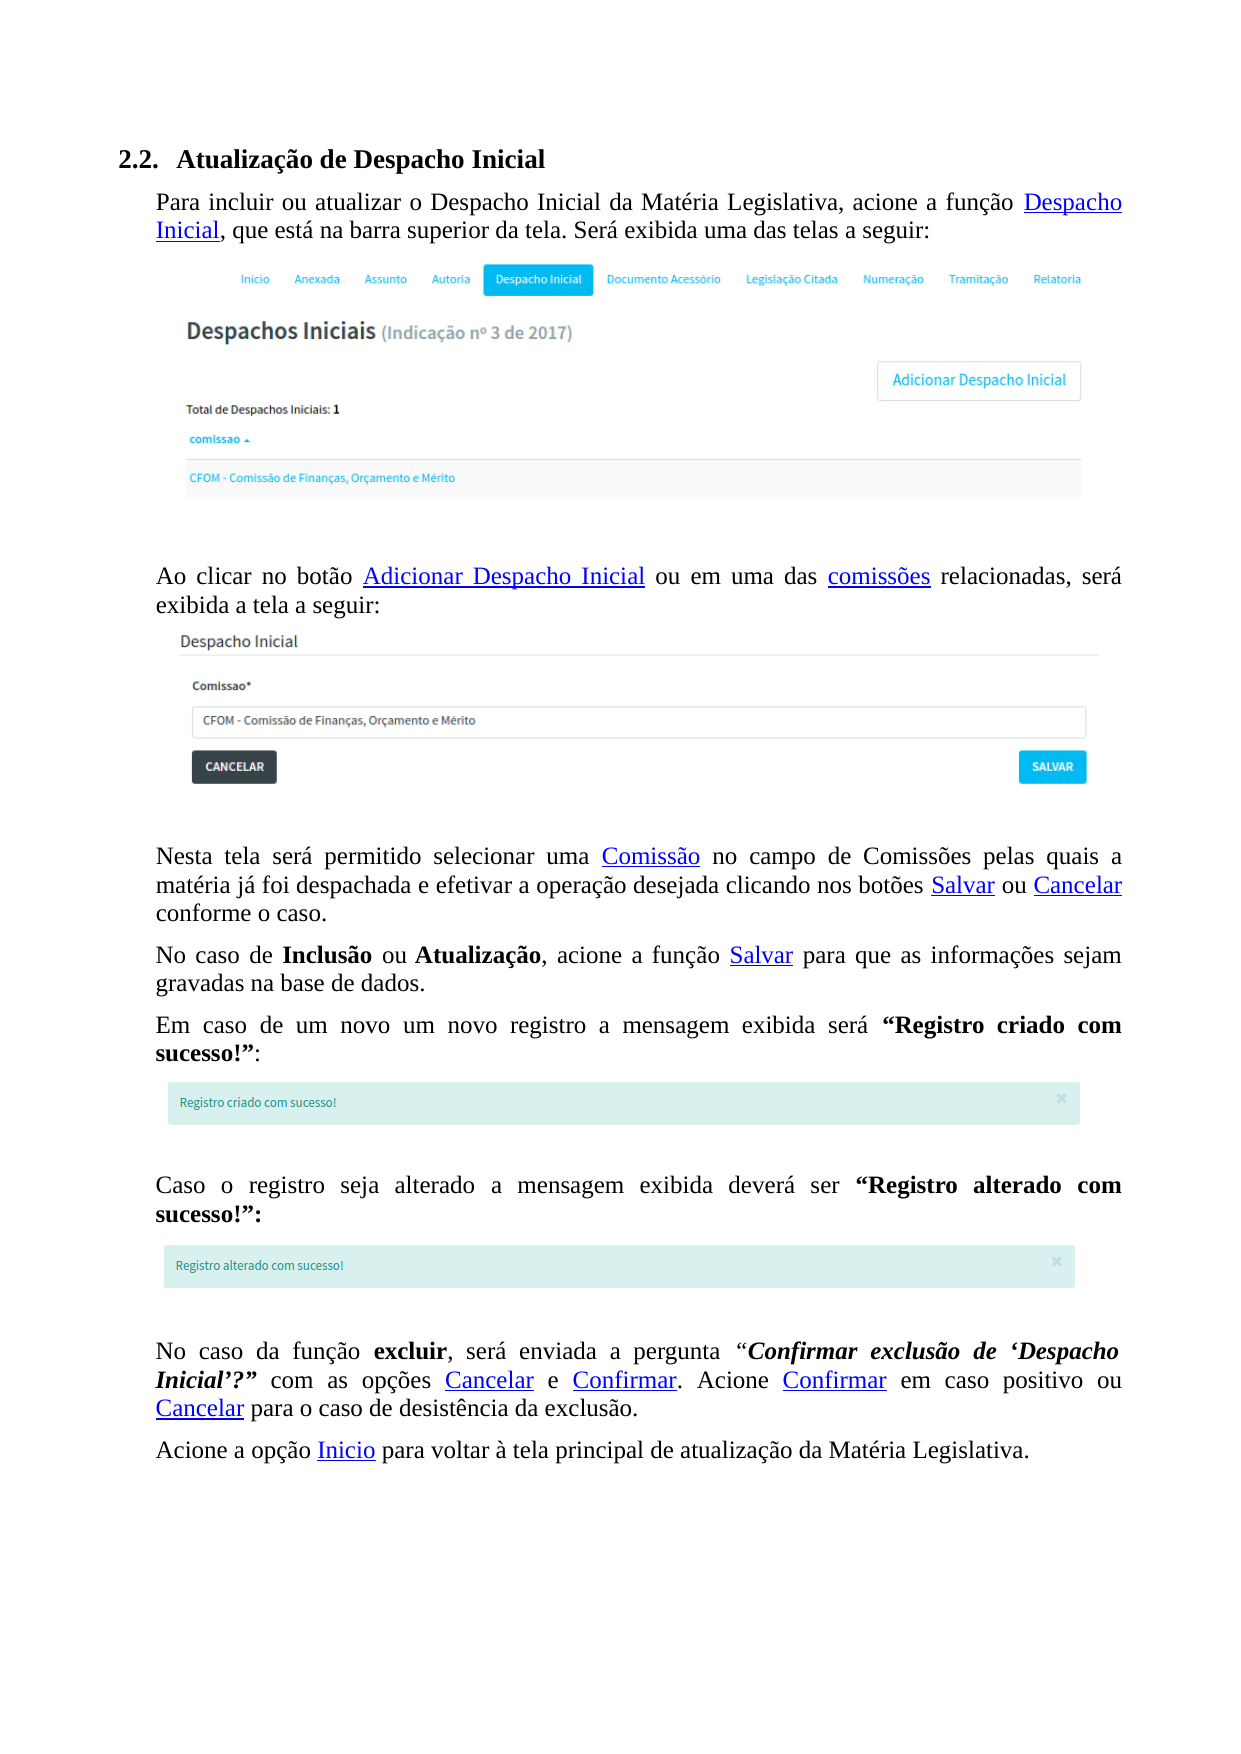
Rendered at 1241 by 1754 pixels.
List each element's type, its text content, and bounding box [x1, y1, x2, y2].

picture [157, 1240, 1084, 1295]
picture [181, 256, 1098, 521]
text Para incluir ou atualizar o Despacho Inicial da Matéria Legislativa, acione a função Despacho Inicial, que está na barra superior da tela. Será exibida uma das telas a seguir: [156, 187, 1122, 244]
picture [165, 1079, 1093, 1129]
subtitle 2.2. Atualização de Despacho Inicial [118, 143, 1122, 174]
text Acione a opção Inicio para voltar à tela principal de atualização da Matéria Legislativa. [155, 1435, 1122, 1463]
text Em caso de um novo um novo registro a mensagem exibida será “Registro criado com sucesso!”: [155, 1010, 1122, 1067]
text Nesta tela será permitido selecionar uma Comissão no campo de Comissões pelas quais a matéria já foi despachada e efetivar a operação desejada clicando nos botões Salvar ou Cancelar conforme o caso. [156, 841, 1122, 927]
text Ao clicar no botão Adicionar Despacho Inicial ou em uma das comissões relacionadas, será exibida a tela a seguir: [156, 561, 1122, 619]
text No caso de Inclusão ou Atualização, acione a função Salvar para que as informações sejam gravadas na base de dados. [155, 940, 1122, 997]
picture [178, 631, 1106, 800]
text Caso o registro seja alterado a mensagem exibida deverá ser “Registro alterado com sucesso!”: [155, 1170, 1122, 1227]
text No caso da função excluir, será enviada a pergunta “Confirmar exclusão de ‘Despacho Inicial’?” com as opções Cancelar e Confirmar. Acione Confirmar em caso positivo ou Cancelar para o caso de desistência da exclusão. [155, 1336, 1122, 1422]
